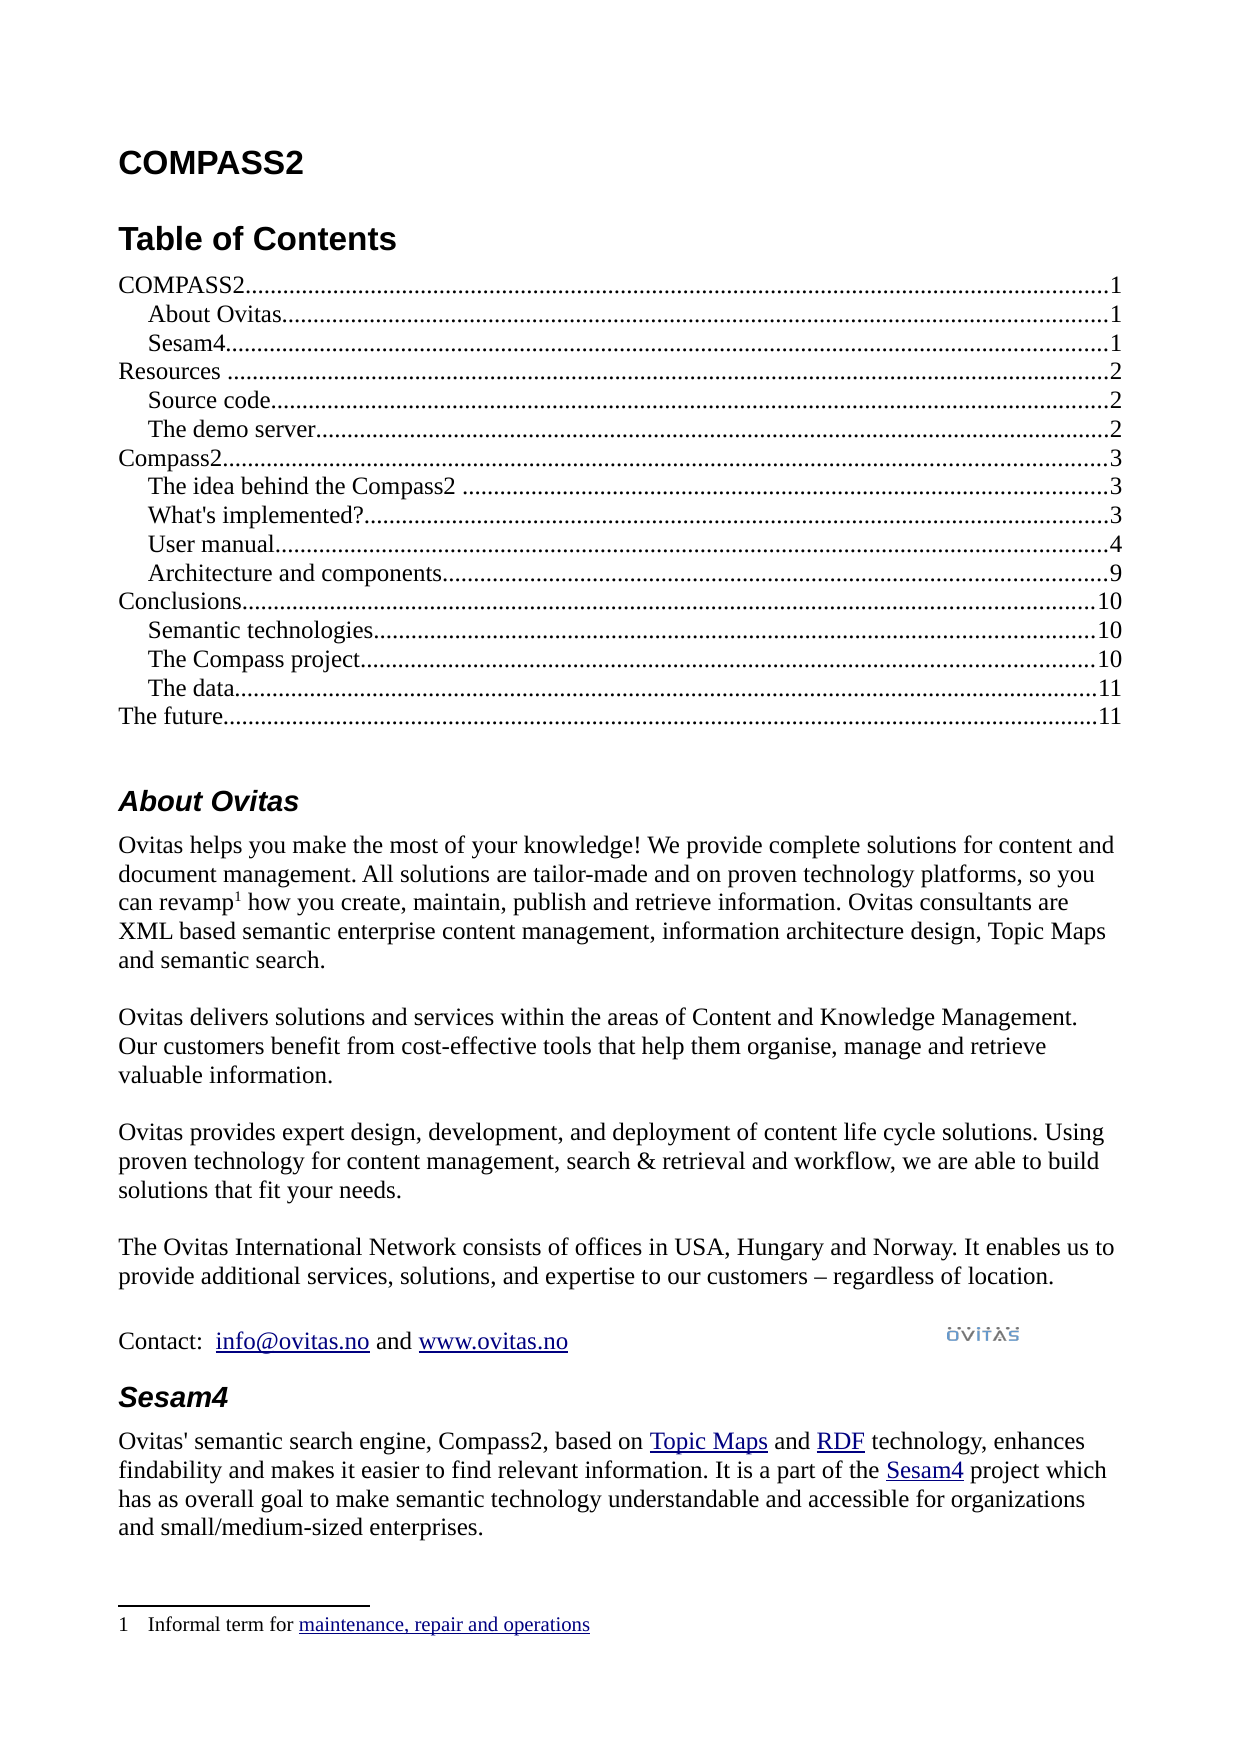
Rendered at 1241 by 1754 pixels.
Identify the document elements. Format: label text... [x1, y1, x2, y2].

text Ovitas delivers solutions and services within the areas of Content and Knowledge Management. Our customers benefit from cost-effective tools that help them organise, manage and retrieve valuable information. [118, 1002, 1122, 1089]
subtitle Sesam4 [118, 1380, 1122, 1414]
text The data 11 [148, 673, 1122, 701]
text Source code 2 [148, 385, 1122, 414]
text Ovitas helps you make the most of your knowledge! We provide complete solutions for content and document management. All solutions are tailor-made and on proven technology platforms, so you can revamp how you create, maintain, publish and retrieve information. Ovitas consultants are XML based semantic enterprise content management, information architecture design, Topic Maps and semantic search. [118, 830, 1122, 974]
text Ovitas' semantic search engine, Compass2, based on Topic Maps and RDF technology, enhances findability and makes it easier to find relevant information. It is a part of the Sesam4 project which has as overall goal to make semantic technology understandable and accessible for organizations and small/medium-sized enterprises. [118, 1426, 1122, 1541]
text The Ovitas International Network consists of offices in USA, Hungary and Norway. It enables us to provide additional services, solutions, and expertise to our customers – regardless of location. [118, 1232, 1122, 1290]
text User manual 4 [148, 529, 1122, 558]
text COMPASS2 1 [118, 270, 1122, 299]
text The future 11 [118, 701, 1122, 730]
text Contact: info@ovitas.no and www.ovitas.no [118, 1319, 1122, 1355]
picture [947, 1327, 1019, 1341]
text Ovitas provides expert design, development, and deployment of content life cycle solutions. Using proven technology for content management, search & retrieval and workflow, we are able to build solutions that fit your needs. [118, 1117, 1122, 1204]
text Informal term for maintenance, repair and operations [118, 1612, 1122, 1636]
text Sesam4 1 [148, 328, 1122, 356]
text Compass2 3 [118, 443, 1122, 471]
text The demo server 2 [148, 414, 1122, 443]
subtitle About Ovitas [118, 784, 1122, 817]
text The Compass project 10 [148, 644, 1122, 673]
text What's implemented? 3 [148, 500, 1122, 529]
text Semantic technologies 10 [148, 615, 1122, 644]
subtitle COMPASS2 [118, 143, 1122, 182]
text About Ovitas 1 [148, 299, 1122, 328]
text The idea behind the Compass2 3 [148, 471, 1122, 500]
text Conclusions 10 [118, 586, 1122, 615]
text Architecture and components 9 [148, 558, 1122, 586]
subtitle Table of Contents [118, 219, 1122, 258]
text Resources 2 [118, 356, 1122, 385]
